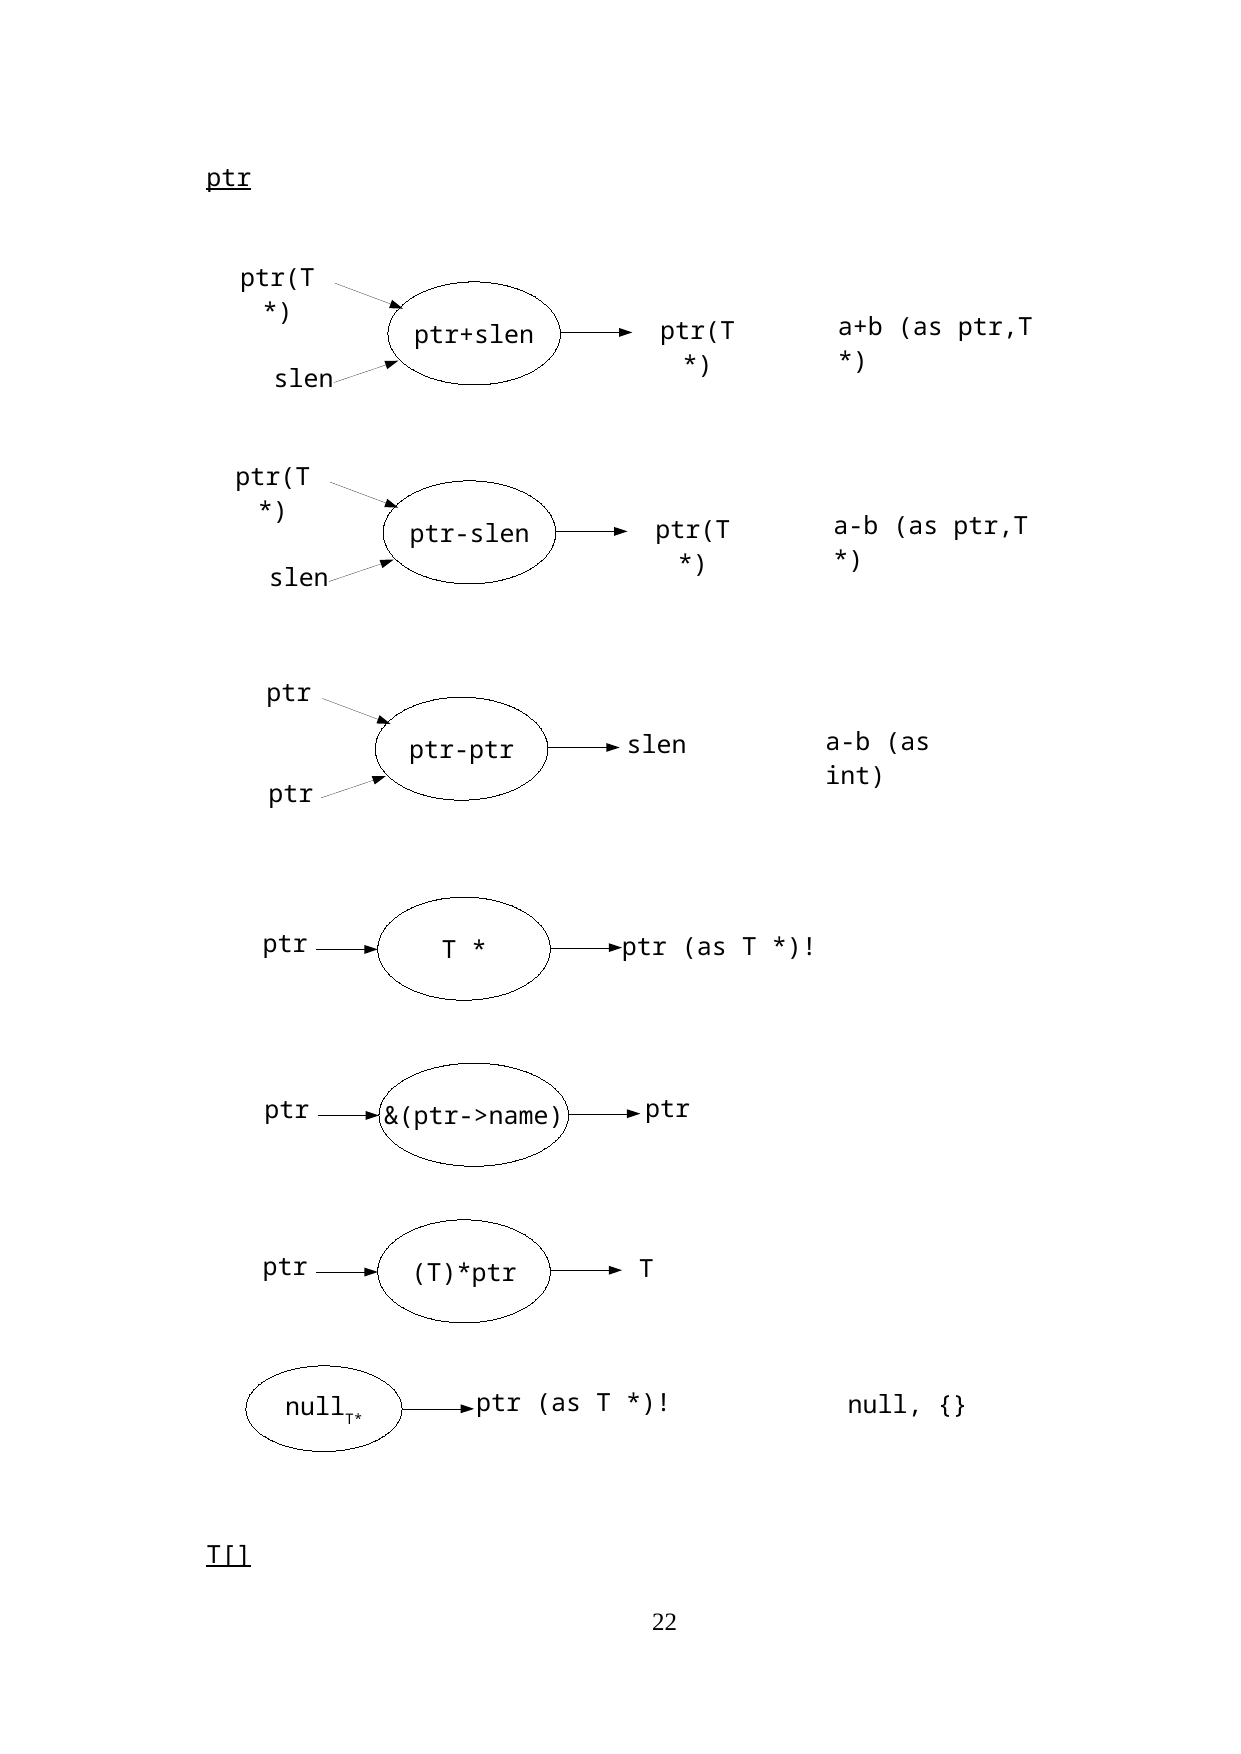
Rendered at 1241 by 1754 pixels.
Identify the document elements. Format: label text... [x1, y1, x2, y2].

text ptr [118, 159, 1122, 193]
text T[] [118, 1537, 1122, 1571]
